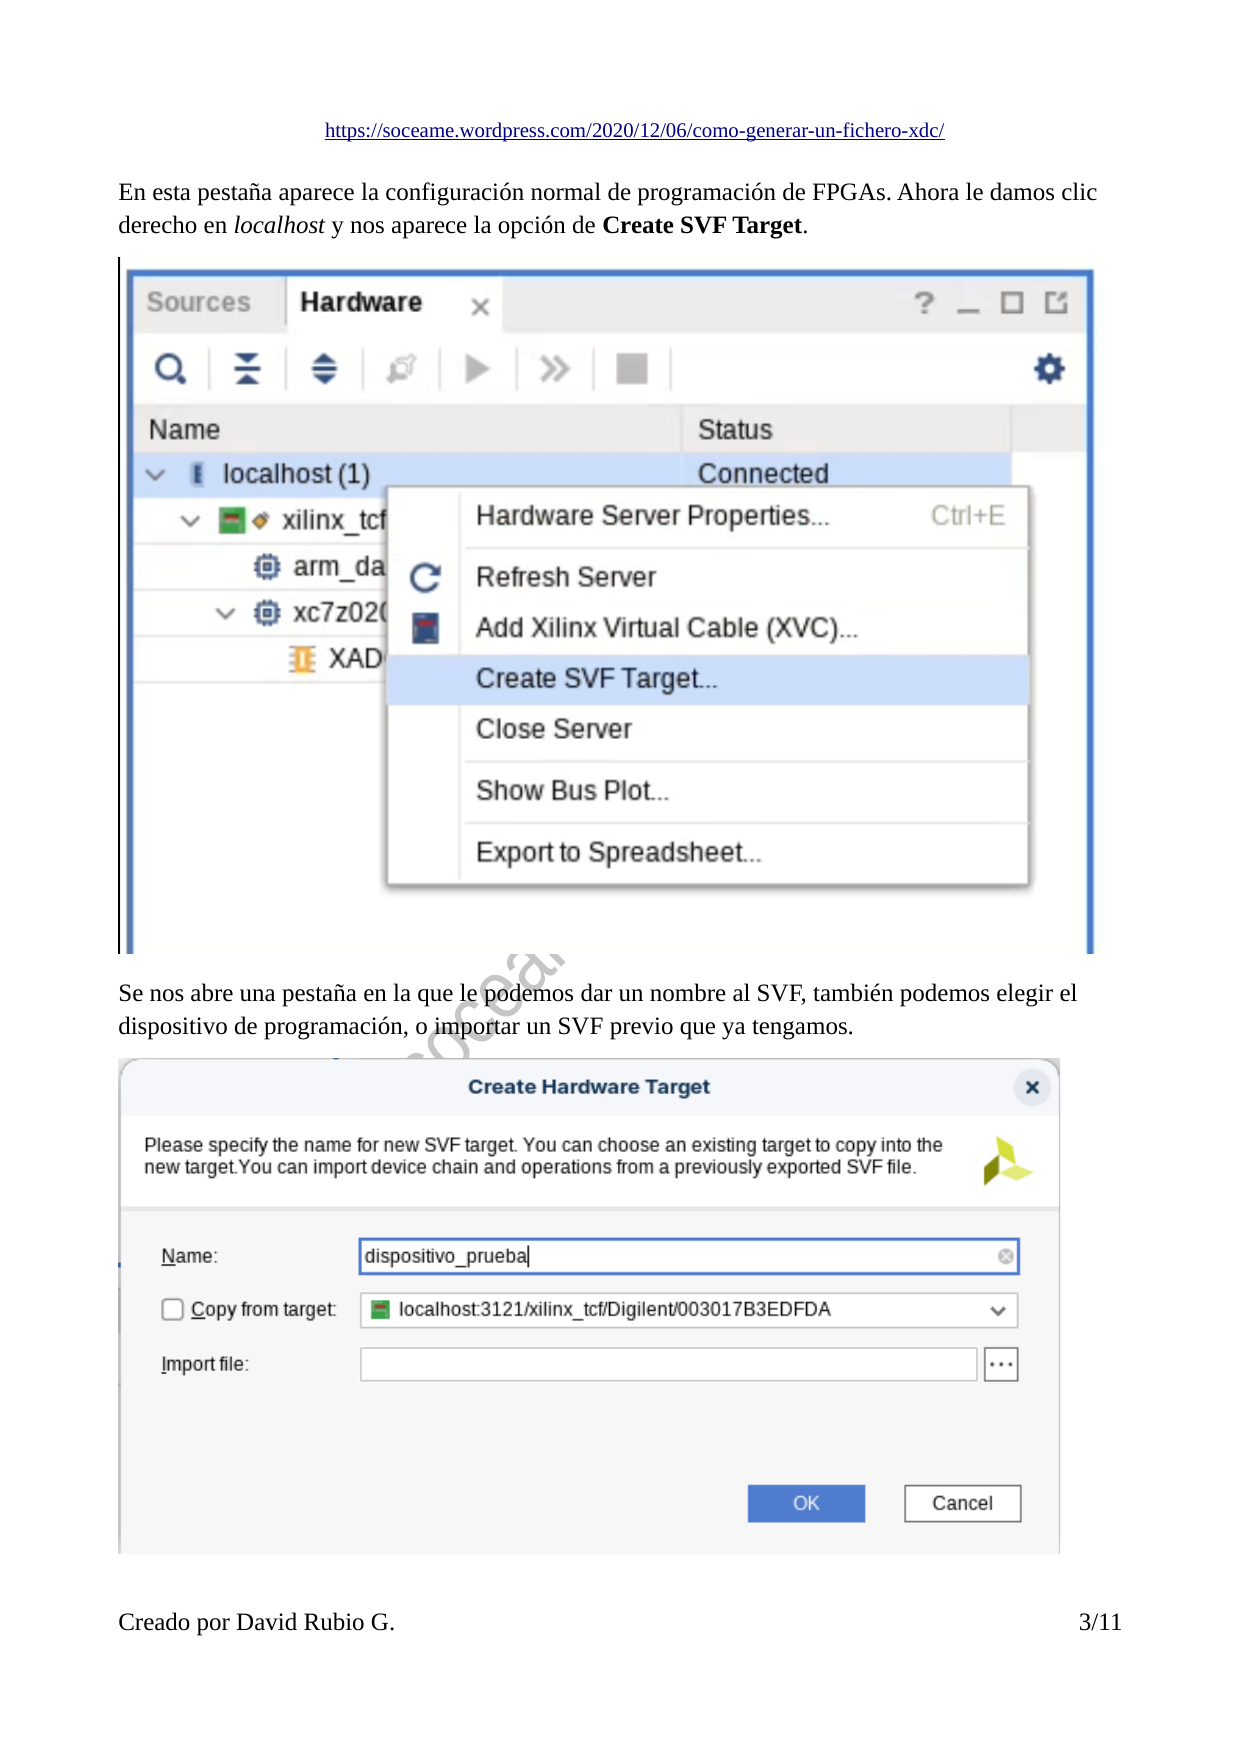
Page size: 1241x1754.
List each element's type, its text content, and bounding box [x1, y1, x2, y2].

picture [118, 257, 1105, 954]
picture [118, 1058, 1061, 1554]
text Se nos abre una pestaña en la que le podemos dar un nombre al SVF, también podemos elegir el dispositivo de programación, o importar un SVF previo que ya tengamos. [118, 978, 1122, 1039]
text En esta pestaña aparece la configuración normal de programación de FPGAs. Ahora le damos clic derecho en localhost y nos aparece la opción de Create SVF Target. [118, 177, 1122, 239]
